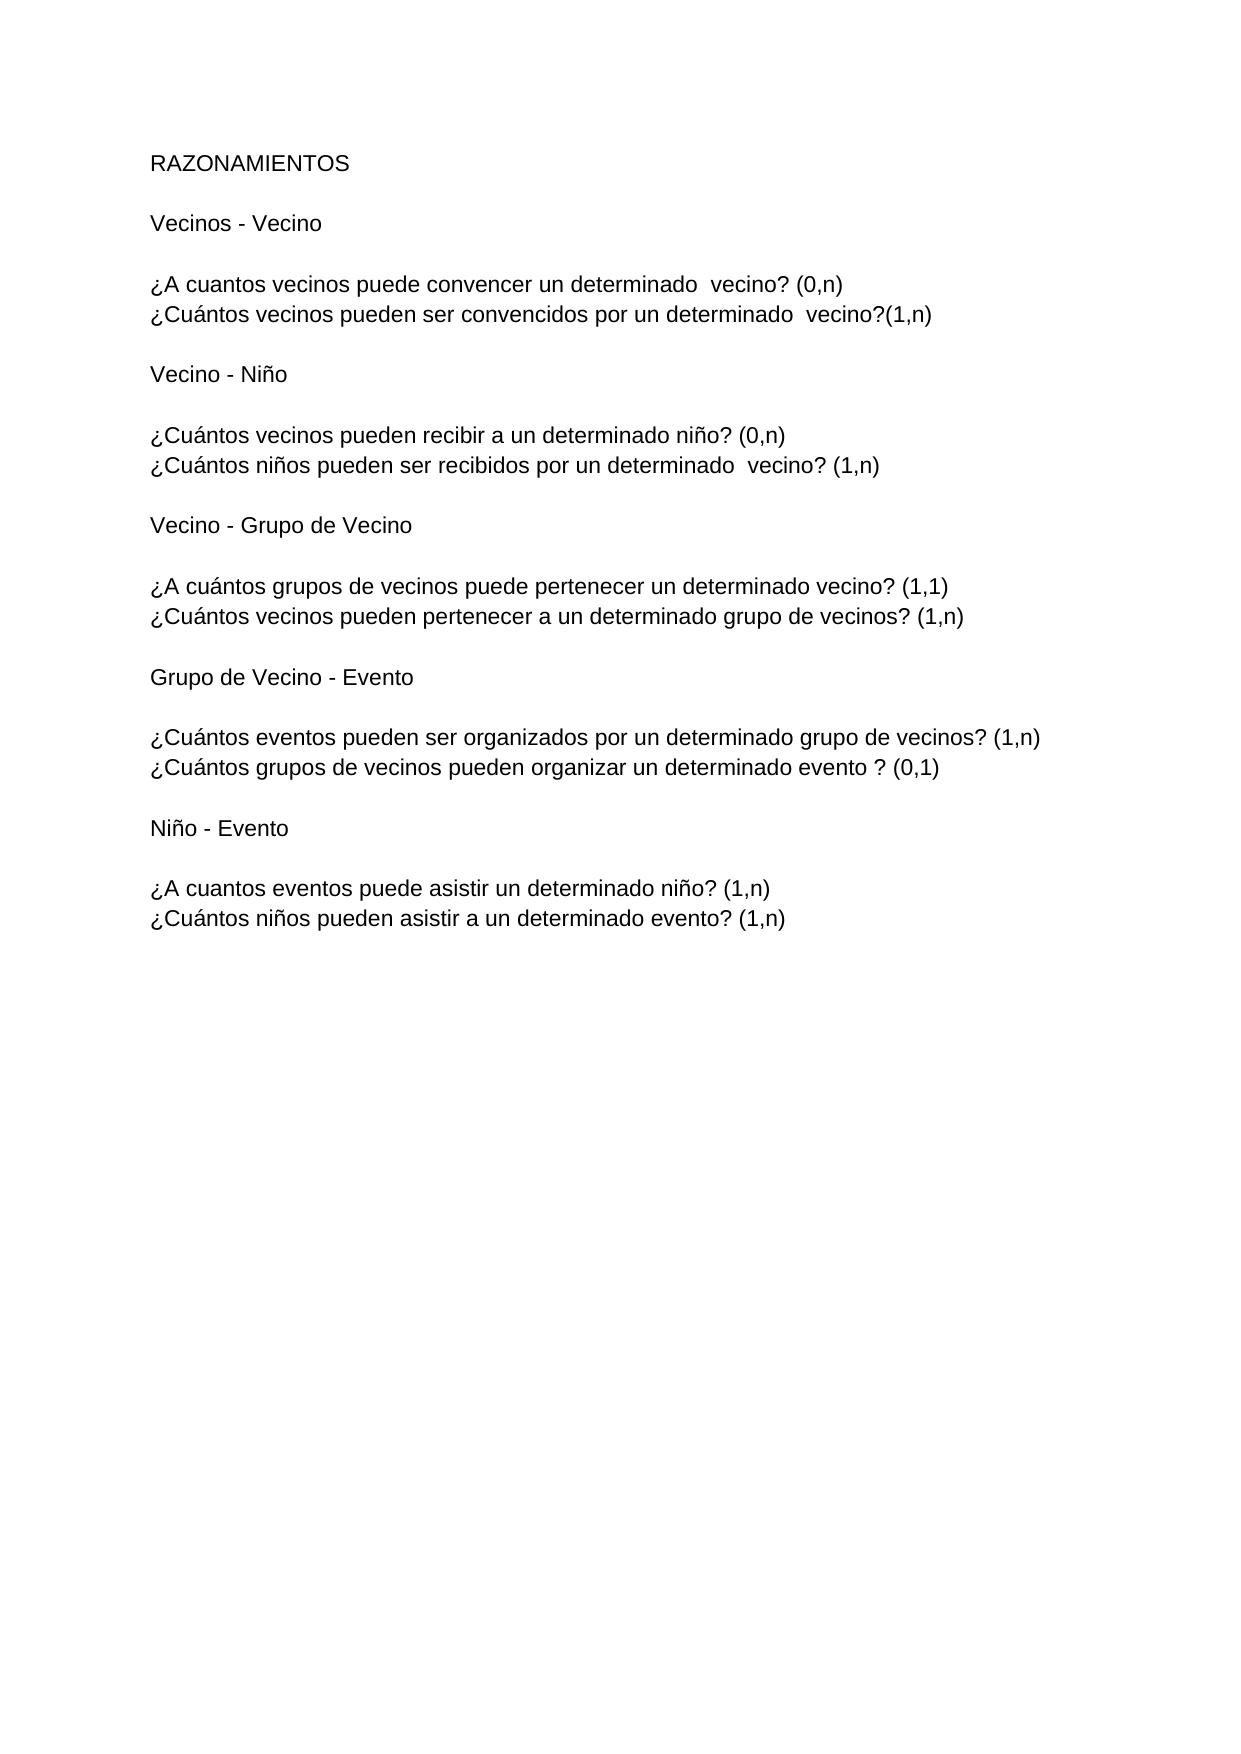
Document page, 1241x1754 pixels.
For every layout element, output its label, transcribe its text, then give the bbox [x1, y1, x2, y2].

text Vecino - Grupo de Vecino [150, 512, 1090, 539]
text ¿A cuantos vecinos puede convencer un determinado vecino? (0,n) [150, 271, 1090, 297]
text ¿Cuántos vecinos pueden recibir a un determinado niño? (0,n) ¿Cuántos niños pueden ser recibidos por un determinado vecino? (1,n) [150, 422, 1090, 478]
text ¿A cuantos eventos puede asistir un determinado niño? (1,n) [150, 875, 1090, 901]
text Vecino - Niño [150, 361, 1090, 388]
text Grupo de Vecino - Evento [150, 663, 1090, 690]
text ¿Cuántos vecinos pueden pertenecer a un determinado grupo de vecinos? (1,n) [150, 603, 1090, 629]
text Vecinos - Vecino [150, 210, 1090, 237]
text ¿A cuántos grupos de vecinos puede pertenecer un determinado vecino? (1,1) [150, 573, 1090, 599]
text ¿Cuántos niños pueden asistir a un determinado evento? (1,n) [150, 905, 1090, 932]
text ¿Cuántos grupos de vecinos pueden organizar un determinado evento ? (0,1) [150, 754, 1090, 781]
text ¿Cuántos vecinos pueden ser convencidos por un determinado vecino?(1,n) [150, 301, 1090, 327]
text RAZONAMIENTOS [150, 150, 1090, 176]
text Niño - Evento [150, 814, 1090, 841]
text ¿Cuántos eventos pueden ser organizados por un determinado grupo de vecinos? (1,n) [150, 724, 1090, 750]
